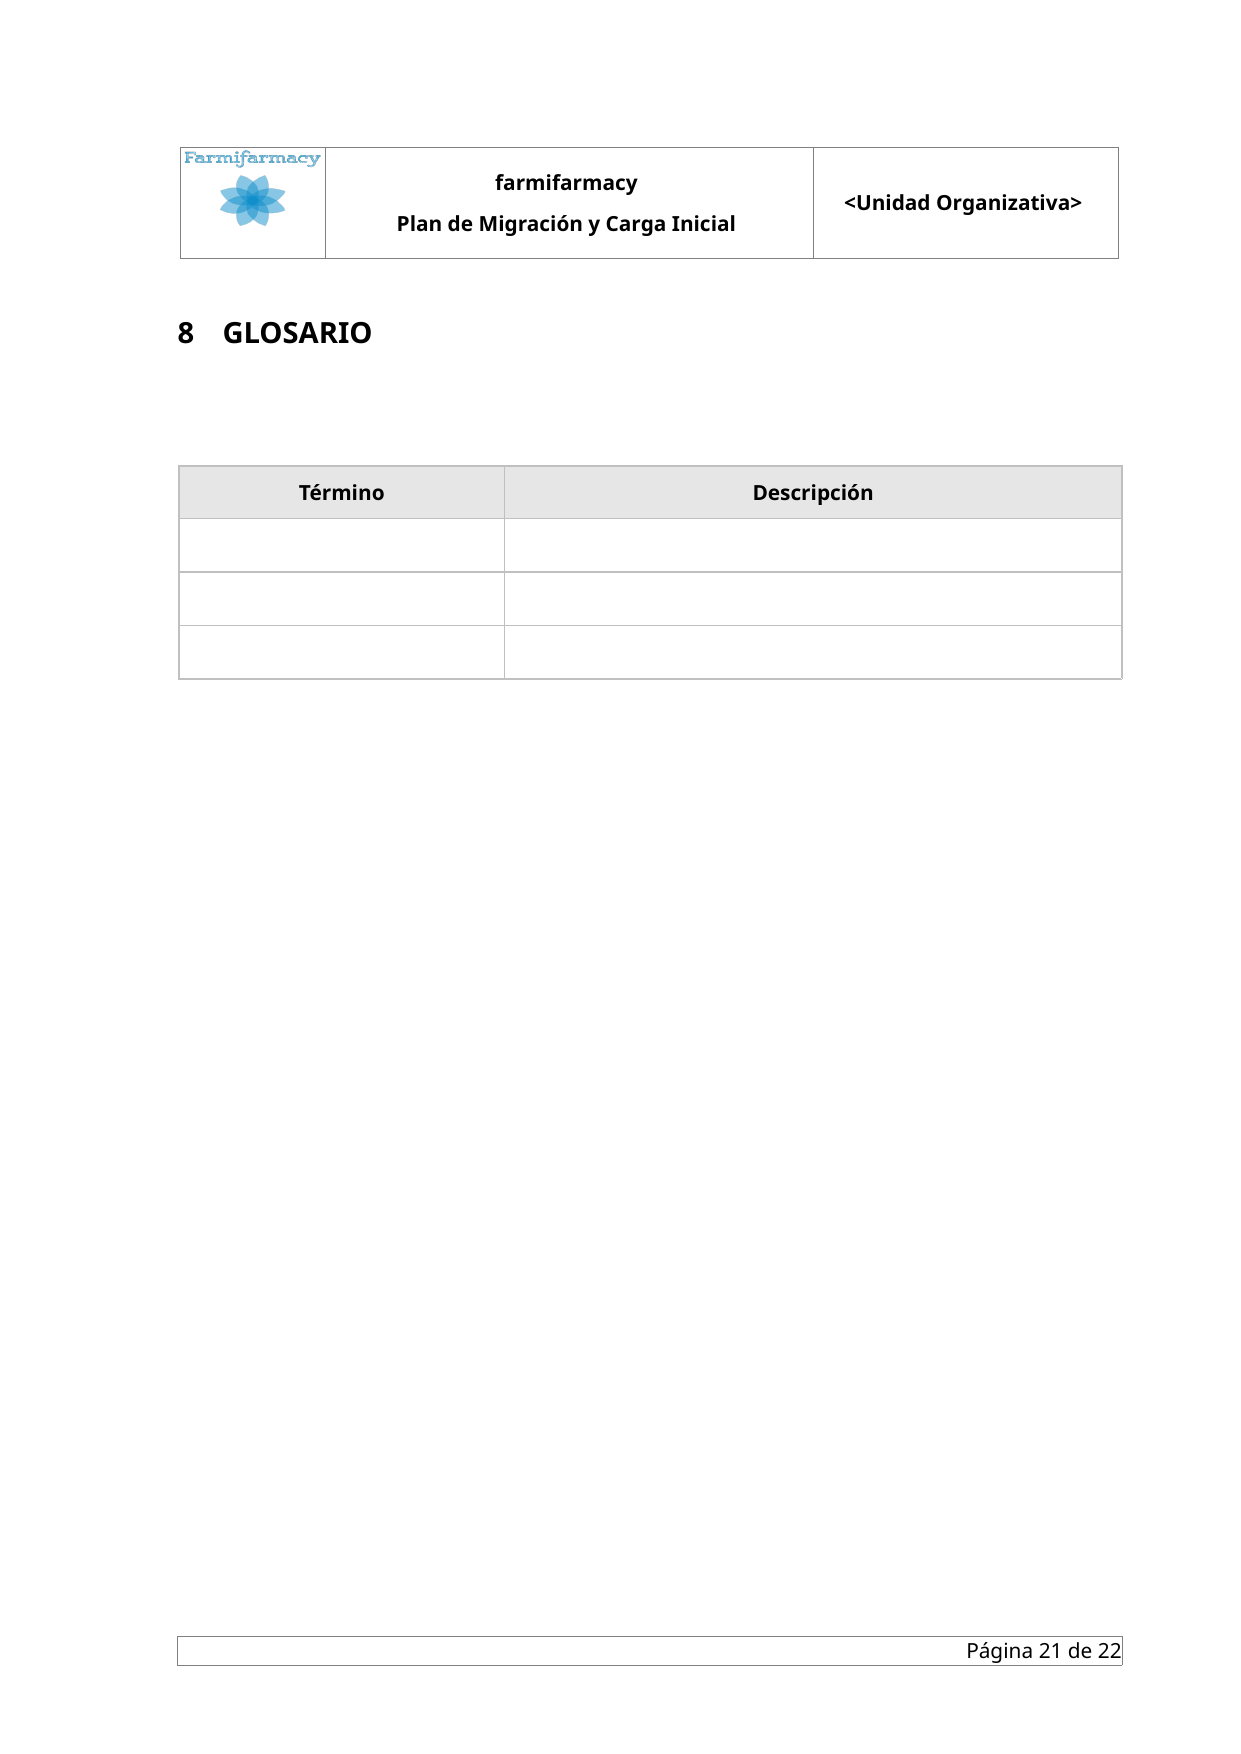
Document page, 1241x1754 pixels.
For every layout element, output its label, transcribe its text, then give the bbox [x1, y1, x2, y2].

table_header Descripción [505, 467, 1121, 518]
table_cell [505, 626, 1121, 678]
table_cell [180, 626, 504, 678]
table_cell [505, 573, 1121, 624]
table_header Término [180, 467, 504, 518]
table_cell [505, 519, 1121, 571]
subtitle GLOSARIO [177, 312, 1122, 352]
table_cell [180, 573, 504, 624]
table_cell [180, 519, 504, 571]
